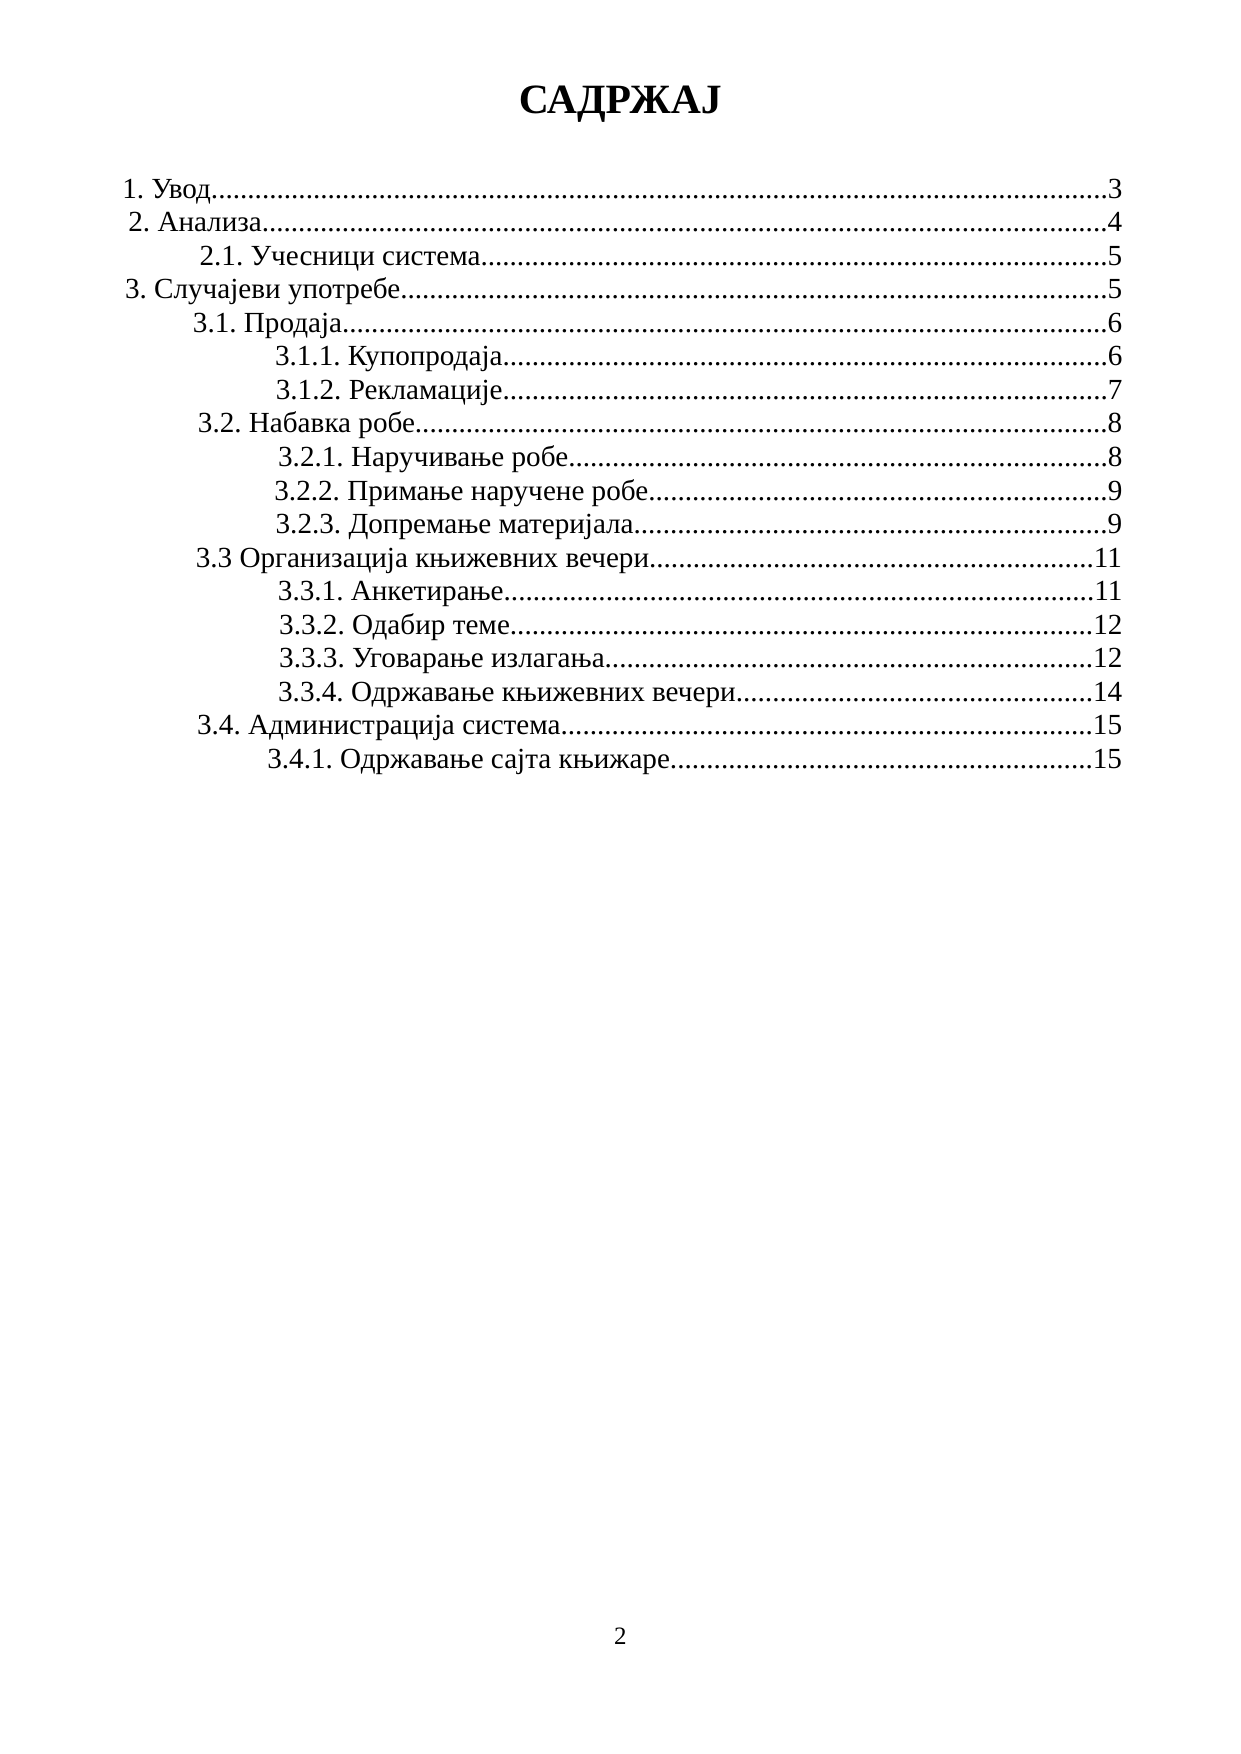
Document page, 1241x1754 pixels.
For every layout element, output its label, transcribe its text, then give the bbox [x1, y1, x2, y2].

text 2. Анализа....................................................................................................................4 [118, 204, 1122, 238]
text 3.2.1. Наручивање робе..........................................................................8 [118, 439, 1122, 473]
text 3.1.1. Купопродаја...................................................................................6 [118, 338, 1122, 372]
text САДРЖАЈ [118, 75, 1122, 123]
text 3.3.3. Уговарање излагања...................................................................12 [118, 640, 1122, 674]
text 3.3.4. Одржавање књижевних вечери.................................................14 [118, 674, 1122, 707]
text 3.4.1. Одржавање сајта књижаре..........................................................15 [118, 741, 1122, 774]
text 3. Случајеви употребе.................................................................................................5 [118, 271, 1122, 305]
text 2.1. Учесници система......................................................................................5 [118, 238, 1122, 271]
text 3.4. Администрација система.........................................................................15 [118, 707, 1122, 741]
text 3.2.2. Примање наручене робе...............................................................9 [118, 473, 1122, 506]
text 3.3 Организација књижевних вечери.............................................................11 [118, 540, 1122, 573]
text 3.3.1. Анкетирање.................................................................................11 [118, 573, 1122, 607]
text 3.3.2. Одабир теме................................................................................12 [118, 607, 1122, 640]
text 1. Увод...........................................................................................................................3 [118, 171, 1122, 204]
text 3.2. Набавка робе...............................................................................................8 [118, 406, 1122, 439]
text 3.1.2. Рекламације...................................................................................7 [118, 372, 1122, 406]
text 3.2.3. Допремање материјала.................................................................9 [118, 506, 1122, 540]
text 3.1. Продаја.........................................................................................................6 [118, 305, 1122, 338]
